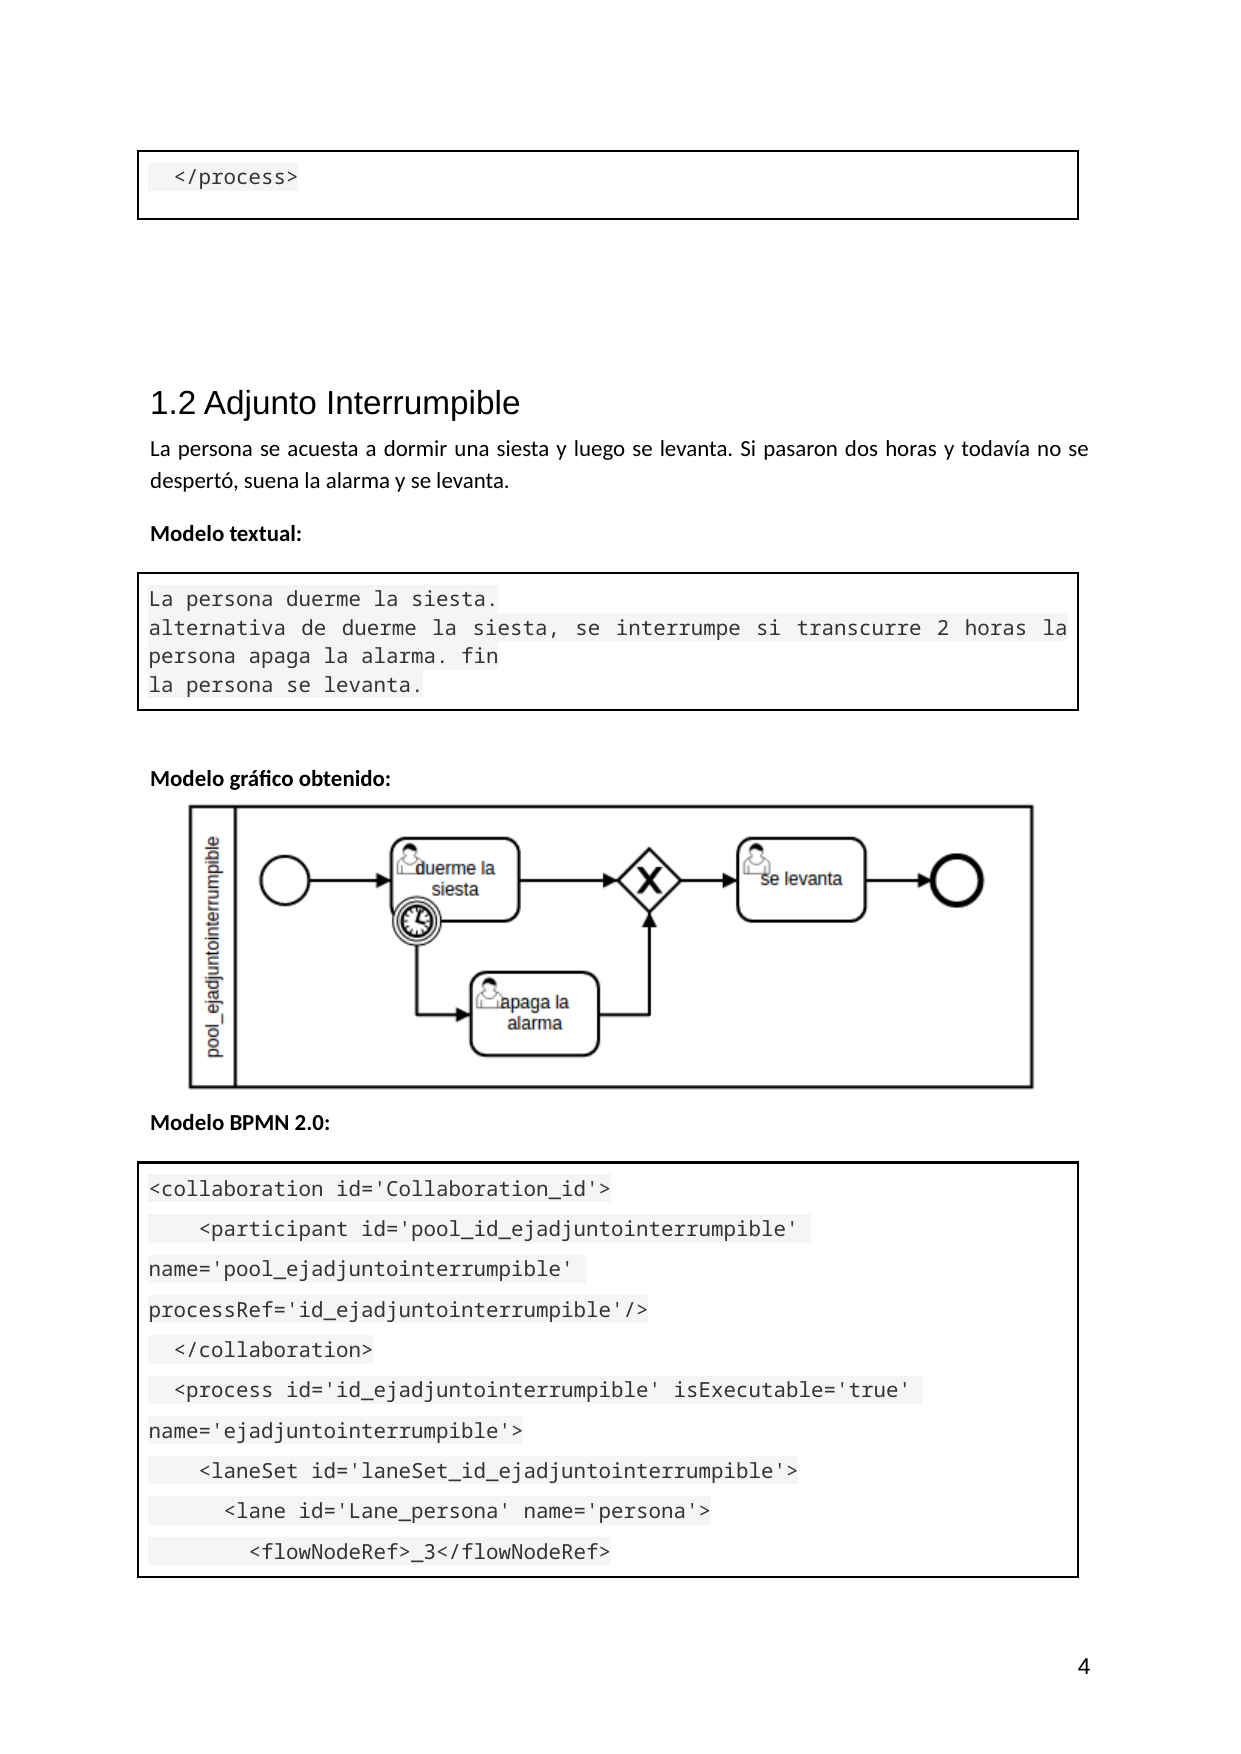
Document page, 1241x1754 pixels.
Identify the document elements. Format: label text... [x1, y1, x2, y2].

picture [150, 796, 1091, 1105]
text Modelo gráfico obtenido: [150, 764, 1090, 796]
text La persona se acuesta a dormir una siesta y luego se levanta. Si pasaron dos horas y todavía no se despertó, suena la alarma y se levanta. [150, 434, 1090, 494]
subtitle 1.2 Adjunto Interrumpible [150, 383, 1090, 422]
table_header La persona duerme la siesta. alternativa de duerme la siesta, se interrumpe si transcurre 2 horas la persona apaga la alarma. fin la persona se levanta. [139, 574, 1077, 709]
text Modelo BPMN 2.0: [150, 1105, 1090, 1136]
text Modelo textual: [150, 519, 1090, 547]
table_header </process> [139, 152, 1077, 218]
table_header <collaboration id='Collaboration_id'> <participant id='pool_id_ejadjuntointerrumpible' name='pool_ejadjuntointerrumpible' processRef='id_ejadjuntointerrumpible'/> </collaboration> <process id='id_ejadjuntointerrumpible' isExecutable='true' name='ejadjuntointerrumpible'> <laneSet id='laneSet_id_ejadjuntointerrumpible'> <lane id='Lane_persona' name='persona'> <flowNodeRef>_3</flowNodeRef> [139, 1164, 1077, 1576]
